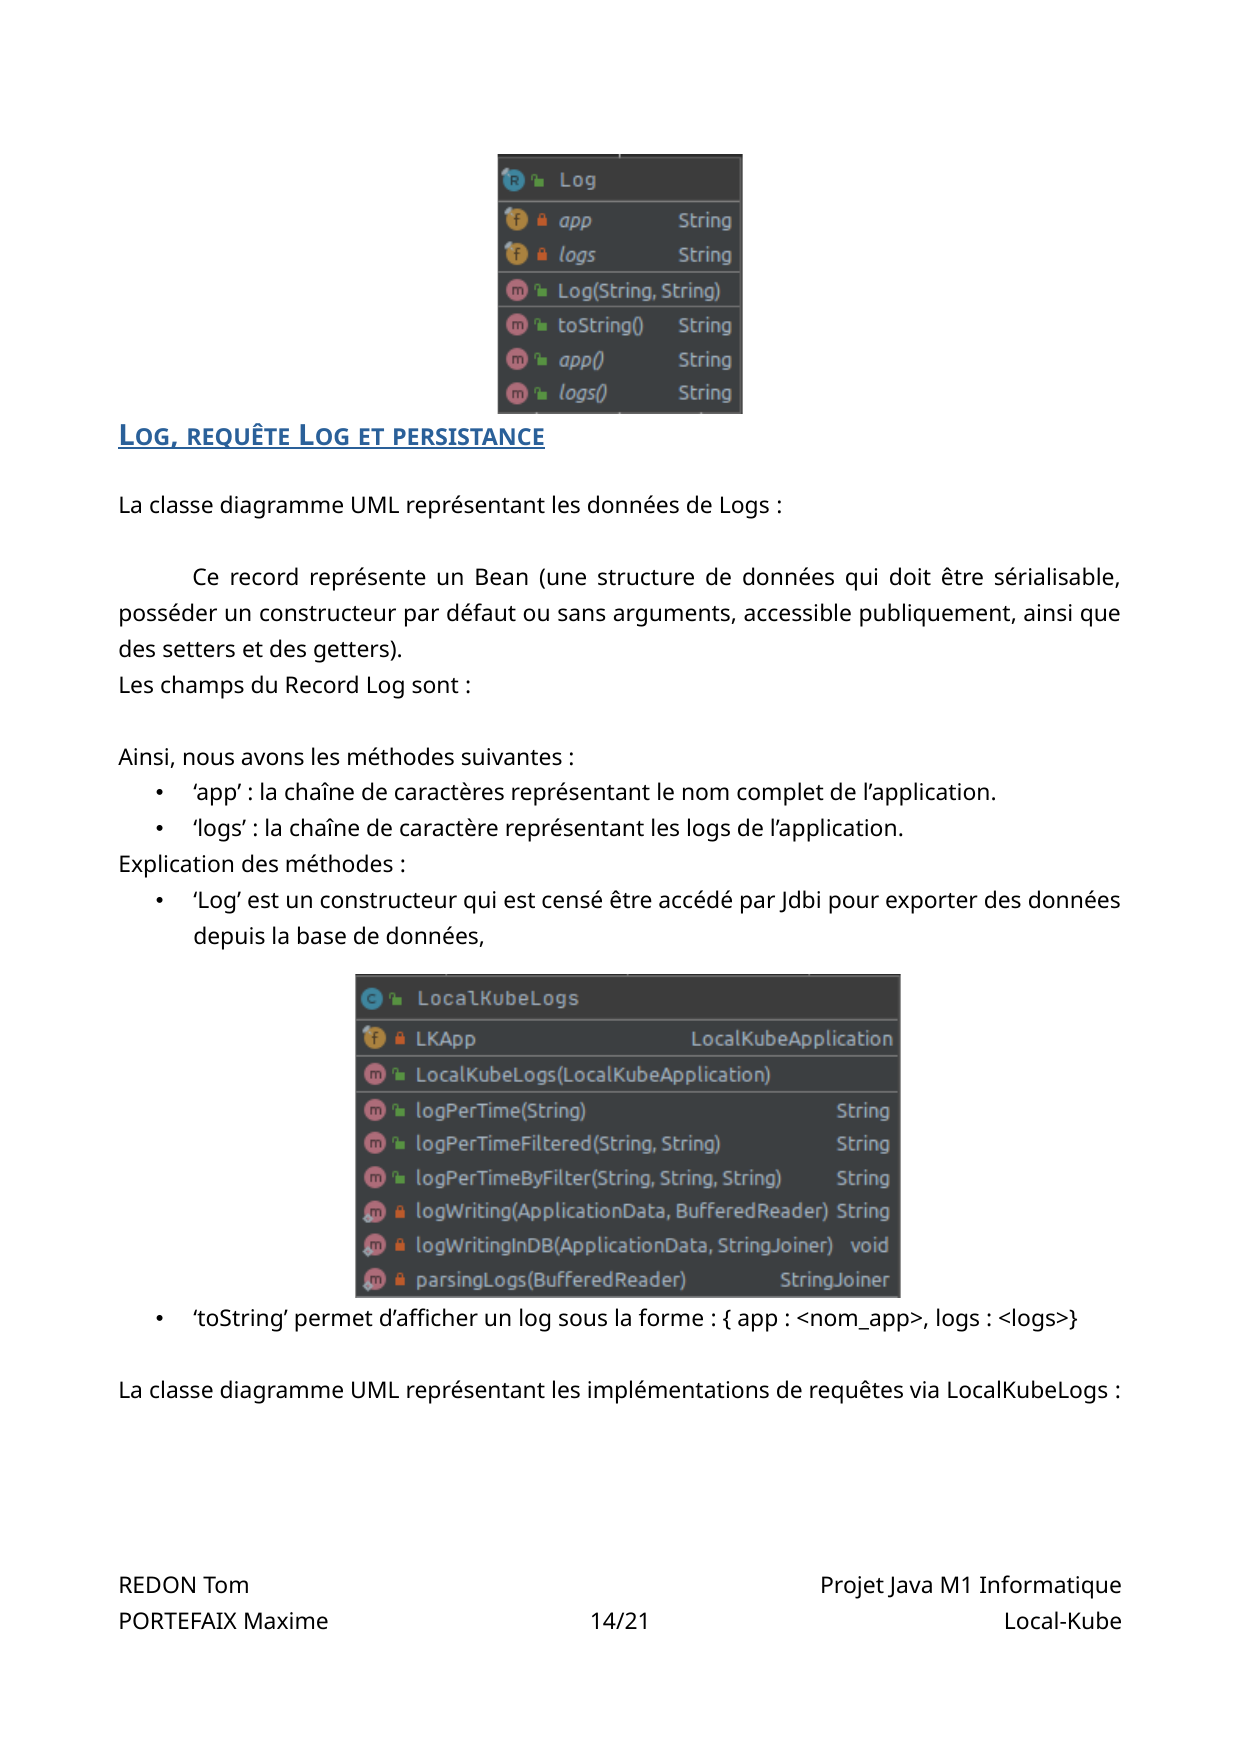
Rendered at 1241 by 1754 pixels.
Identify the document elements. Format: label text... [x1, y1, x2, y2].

text La classe diagramme UML représentant les implémentations de requêtes via LocalKubeLogs : [118, 1374, 1122, 1405]
picture [497, 154, 743, 414]
list ‘Log’ est un constructeur qui est censé être accédé par Jdbi pour exporter des données depuis la base de données, [156, 884, 1122, 951]
list ‘app’ : la chaîne de caractères représentant le nom complet de l’application. [156, 776, 1122, 808]
text La classe diagramme UML représentant les données de Logs : [118, 489, 1122, 520]
picture [355, 974, 901, 1298]
subtitle Log, requête Log et persistance [118, 130, 1122, 453]
list ‘toString’ permet d’afficher un log sous la forme : { app : <nom_app>, logs : <logs>} [156, 956, 1122, 1333]
text Ce record représente un Bean (une structure de données qui doit être sérialisable, posséder un constructeur par défaut ou sans arguments, accessible publiquement, ainsi que des setters et des getters). [118, 561, 1122, 664]
text Explication des méthodes : [118, 848, 1122, 879]
list ‘logs’ : la chaîne de caractère représentant les logs de l’application. [156, 812, 1122, 843]
text Ainsi, nous avons les méthodes suivantes : [118, 740, 1122, 772]
text Les champs du Record Log sont : [118, 668, 1122, 700]
